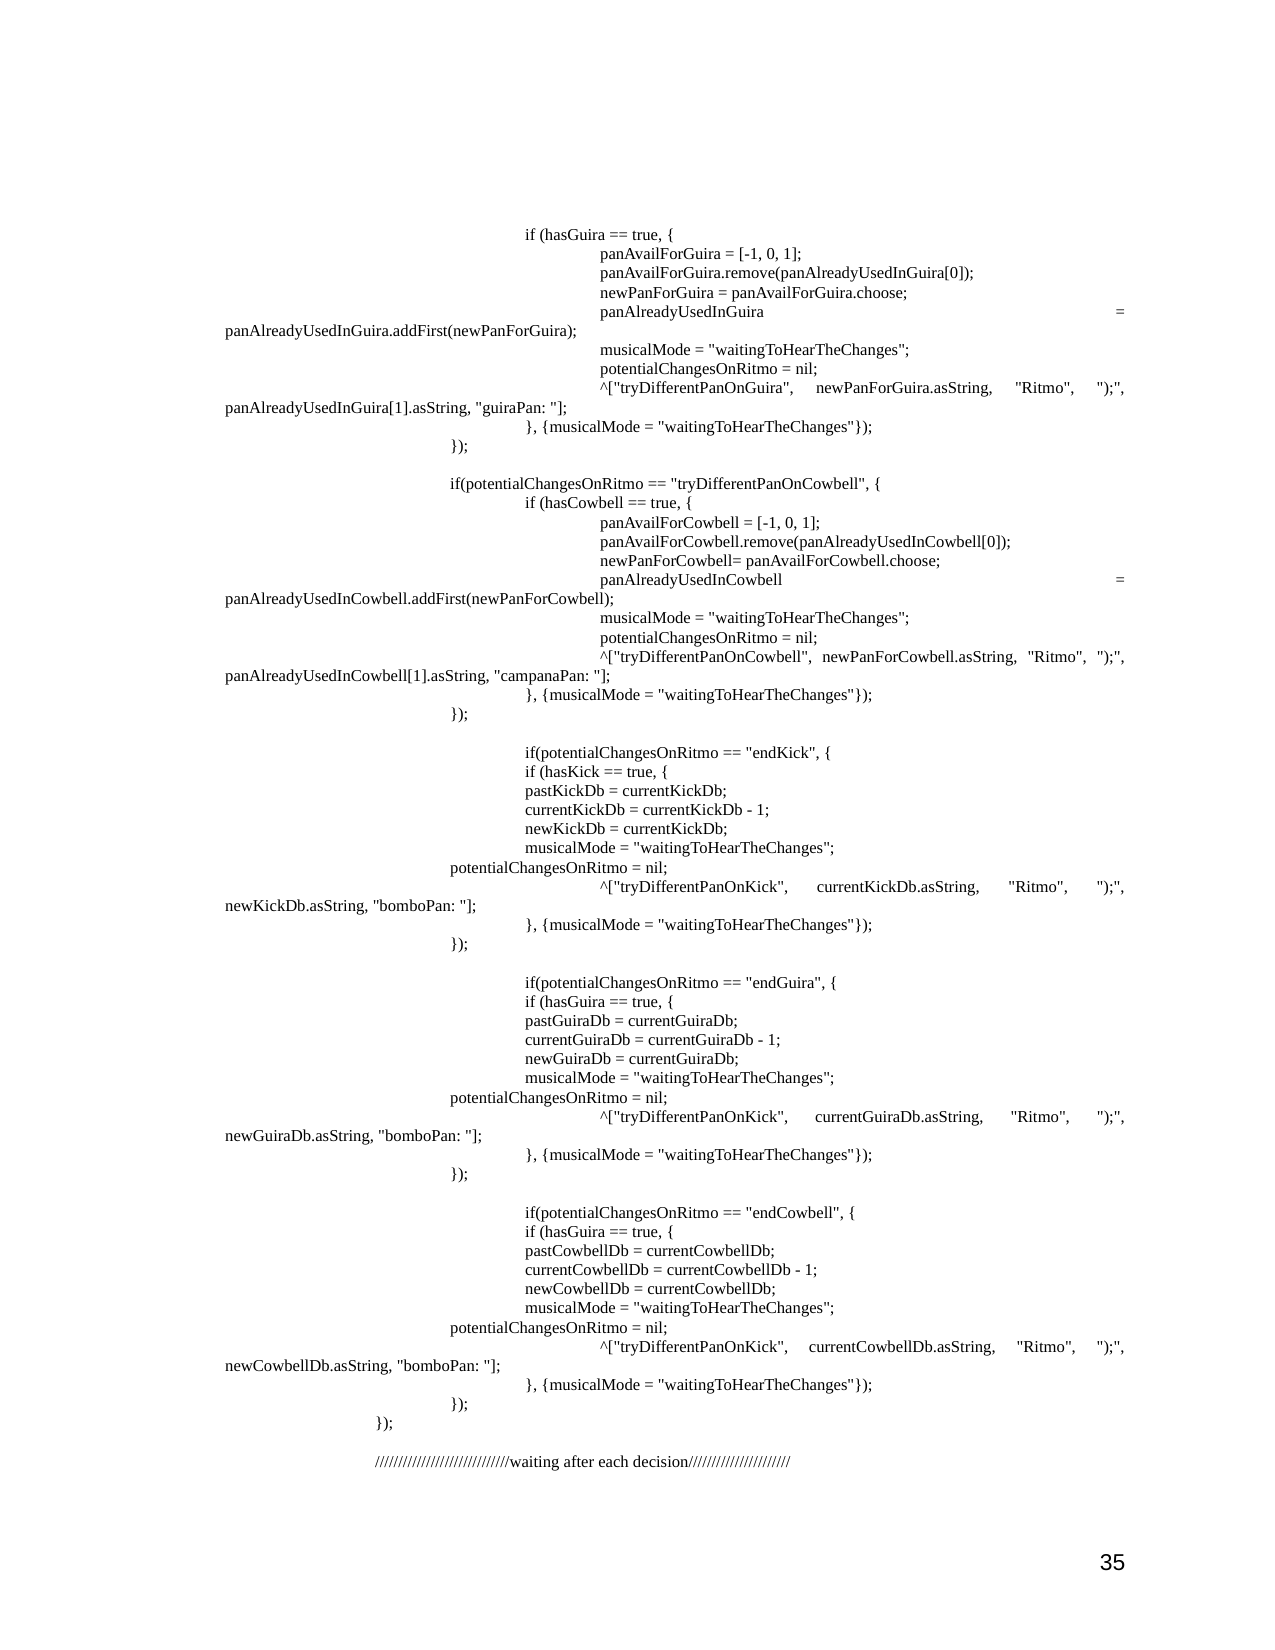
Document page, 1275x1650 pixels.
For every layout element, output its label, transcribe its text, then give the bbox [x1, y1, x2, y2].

text ^["tryDifferentPanOnKick", currentKickDb.asString, "Ritmo", ");", newKickDb.asString, "bomboPan: "]; [225, 877, 1125, 915]
text musicalMode = "waitingToHearTheChanges"; [225, 838, 1125, 857]
text }, {musicalMode = "waitingToHearTheChanges"}); [225, 1145, 1125, 1164]
text /////////////////////////////waiting after each decision////////////////////// [225, 1452, 1125, 1471]
text }, {musicalMode = "waitingToHearTheChanges"}); [225, 685, 1125, 704]
text panAlreadyUsedInCowbell = panAlreadyUsedInCowbell.addFirst(newPanForCowbell); [225, 570, 1125, 608]
text currentGuiraDb = currentGuiraDb - 1; [225, 1030, 1125, 1049]
text }); [225, 1164, 1125, 1183]
text ^["tryDifferentPanOnCowbell", newPanForCowbell.asString, "Ritmo", ");", panAlreadyUsedInCowbell[1].asString, "campanaPan: "]; [225, 647, 1125, 685]
text newKickDb = currentKickDb; [225, 819, 1125, 838]
text if (hasKick == true, { [225, 762, 1125, 781]
text if(potentialChangesOnRitmo == "tryDifferentPanOnCowbell", { [225, 474, 1125, 493]
text newPanForCowbell= panAvailForCowbell.choose; [225, 551, 1125, 570]
text panAvailForGuira = [-1, 0, 1]; [225, 244, 1125, 263]
text panAvailForGuira.remove(panAlreadyUsedInGuira[0]); [225, 263, 1125, 282]
text if(potentialChangesOnRitmo == "endGuira", { [225, 972, 1125, 992]
text newGuiraDb = currentGuiraDb; [225, 1049, 1125, 1068]
text }); [225, 436, 1125, 455]
text musicalMode = "waitingToHearTheChanges"; [225, 608, 1125, 627]
text newCowbellDb = currentCowbellDb; [225, 1279, 1125, 1298]
text panAvailForCowbell.remove(panAlreadyUsedInCowbell[0]); [225, 532, 1125, 551]
text pastCowbellDb = currentCowbellDb; [225, 1241, 1125, 1260]
text potentialChangesOnRitmo = nil; [225, 1087, 1125, 1107]
text }); [225, 1394, 1125, 1413]
text if(potentialChangesOnRitmo == "endCowbell", { [225, 1202, 1125, 1222]
text potentialChangesOnRitmo = nil; [225, 627, 1125, 647]
text if(potentialChangesOnRitmo == "endKick", { [225, 742, 1125, 762]
text }); [225, 704, 1125, 723]
text currentKickDb = currentKickDb - 1; [225, 800, 1125, 819]
text ^["tryDifferentPanOnGuira", newPanForGuira.asString, "Ritmo", ");", panAlreadyUsedInGuira[1].asString, "guiraPan: "]; [225, 378, 1125, 417]
text newPanForGuira = panAvailForGuira.choose; [225, 282, 1125, 302]
text musicalMode = "waitingToHearTheChanges"; [225, 1068, 1125, 1087]
text }, {musicalMode = "waitingToHearTheChanges"}); [225, 1375, 1125, 1394]
text }, {musicalMode = "waitingToHearTheChanges"}); [225, 915, 1125, 934]
text musicalMode = "waitingToHearTheChanges"; [225, 1298, 1125, 1317]
text currentCowbellDb = currentCowbellDb - 1; [225, 1260, 1125, 1279]
text if (hasGuira == true, { [225, 1222, 1125, 1241]
text }); [225, 1413, 1125, 1432]
text panAvailForCowbell = [-1, 0, 1]; [225, 512, 1125, 532]
text }); [225, 934, 1125, 953]
text if (hasCowbell == true, { [225, 493, 1125, 512]
text pastGuiraDb = currentGuiraDb; [225, 1011, 1125, 1030]
text pastKickDb = currentKickDb; [225, 781, 1125, 800]
text musicalMode = "waitingToHearTheChanges"; [225, 340, 1125, 359]
text potentialChangesOnRitmo = nil; [225, 857, 1125, 877]
text if (hasGuira == true, { [225, 992, 1125, 1011]
text potentialChangesOnRitmo = nil; [225, 359, 1125, 378]
text ^["tryDifferentPanOnKick", currentCowbellDb.asString, "Ritmo", ");", newCowbellDb.asString, "bomboPan: "]; [225, 1337, 1125, 1375]
text panAlreadyUsedInGuira = panAlreadyUsedInGuira.addFirst(newPanForGuira); [225, 302, 1125, 340]
text potentialChangesOnRitmo = nil; [225, 1317, 1125, 1337]
text }, {musicalMode = "waitingToHearTheChanges"}); [225, 417, 1125, 436]
text ^["tryDifferentPanOnKick", currentGuiraDb.asString, "Ritmo", ");", newGuiraDb.asString, "bomboPan: "]; [225, 1107, 1125, 1145]
text if (hasGuira == true, { [225, 225, 1125, 244]
